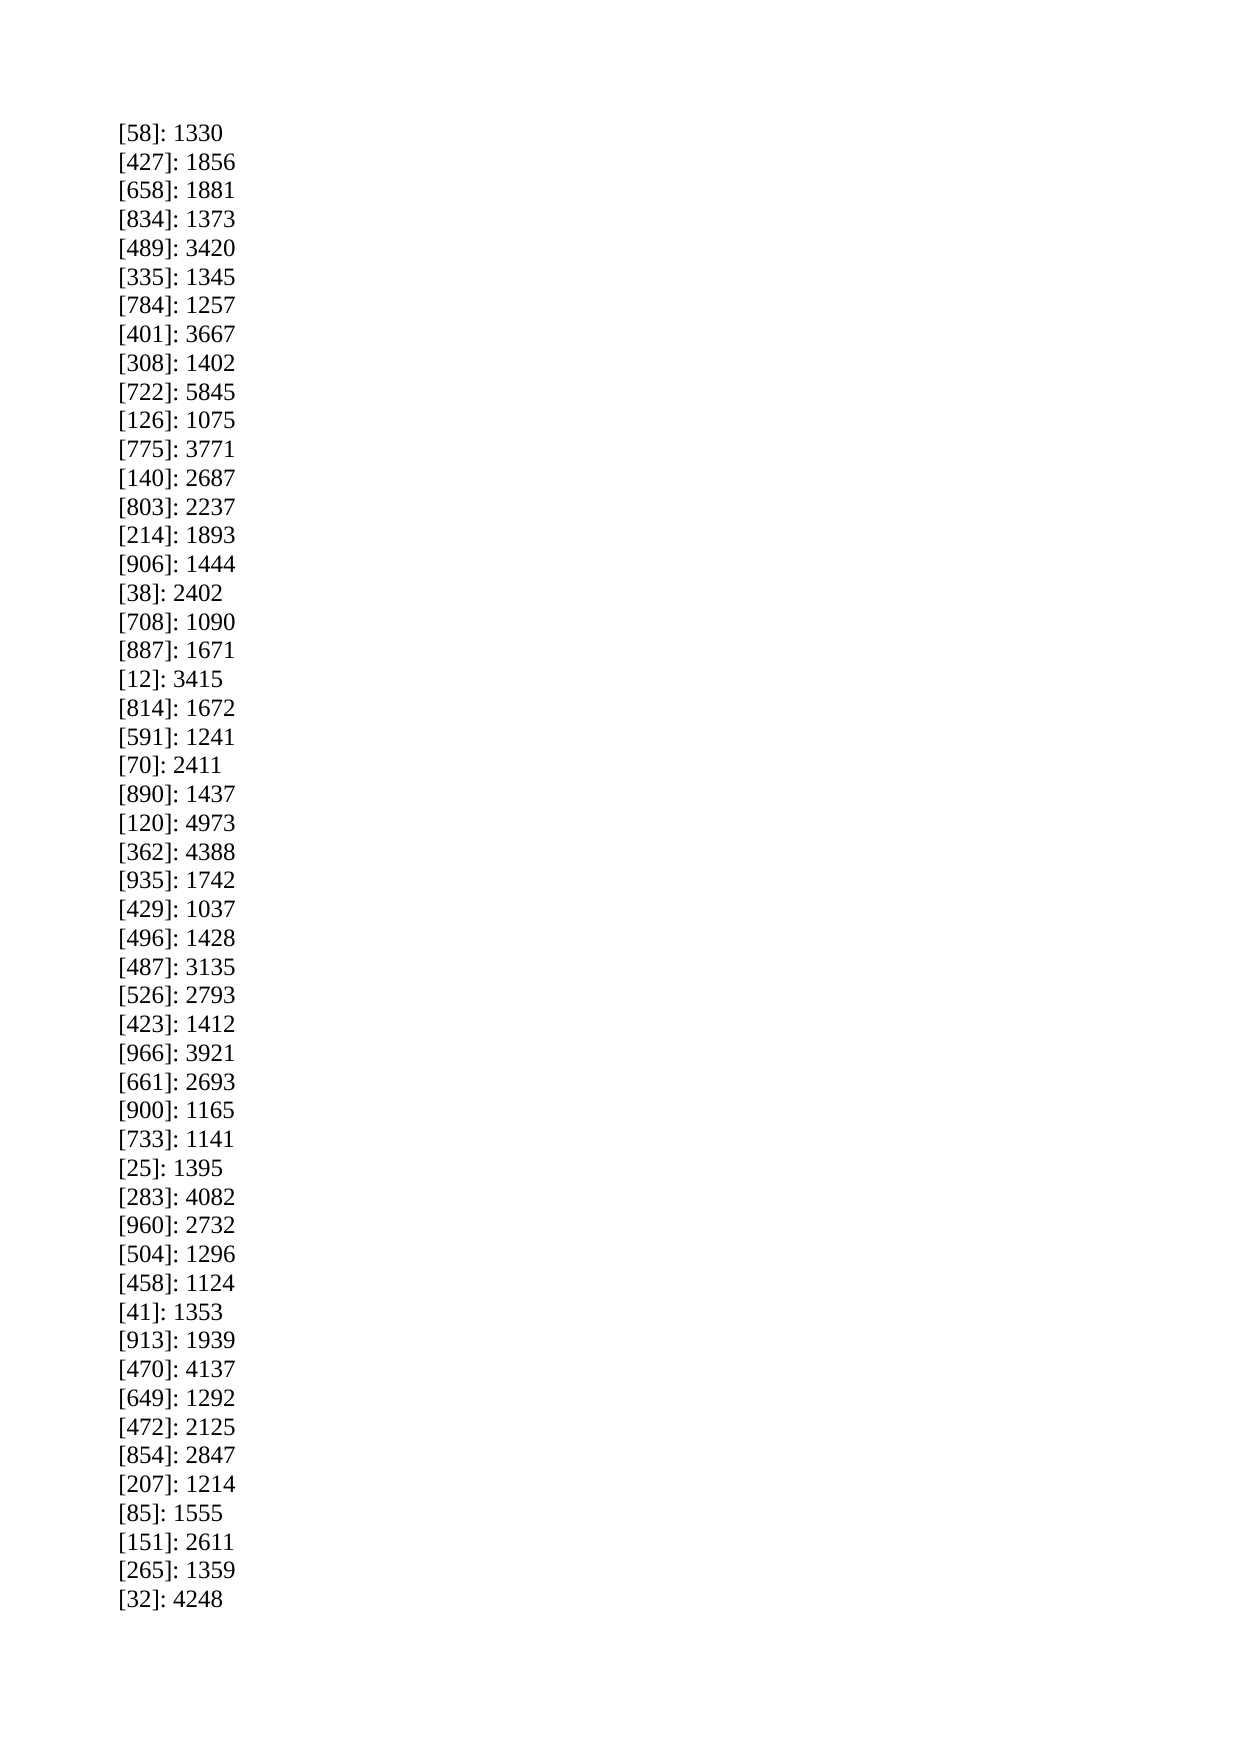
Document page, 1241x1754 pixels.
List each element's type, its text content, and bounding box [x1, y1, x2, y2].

text [649]: 1292 [118, 1383, 1122, 1412]
text [401]: 3667 [118, 319, 1122, 348]
text [960]: 2732 [118, 1211, 1122, 1239]
text [913]: 1939 [118, 1326, 1122, 1354]
text [283]: 4082 [118, 1182, 1122, 1211]
text [429]: 1037 [118, 894, 1122, 923]
text [41]: 1353 [118, 1297, 1122, 1326]
text [458]: 1124 [118, 1268, 1122, 1297]
text [265]: 1359 [118, 1556, 1122, 1584]
text [126]: 1075 [118, 406, 1122, 434]
text [427]: 1856 [118, 147, 1122, 176]
text [900]: 1165 [118, 1096, 1122, 1124]
text [140]: 2687 [118, 463, 1122, 492]
text [526]: 2793 [118, 981, 1122, 1009]
text [32]: 4248 [118, 1584, 1122, 1613]
text [335]: 1345 [118, 262, 1122, 291]
text [207]: 1214 [118, 1469, 1122, 1498]
text [120]: 4973 [118, 808, 1122, 837]
text [308]: 1402 [118, 348, 1122, 377]
text [814]: 1672 [118, 693, 1122, 722]
text [496]: 1428 [118, 923, 1122, 952]
text [887]: 1671 [118, 636, 1122, 664]
text [85]: 1555 [118, 1498, 1122, 1527]
text [966]: 3921 [118, 1038, 1122, 1067]
text [834]: 1373 [118, 204, 1122, 233]
text [362]: 4388 [118, 837, 1122, 866]
text [70]: 2411 [118, 751, 1122, 779]
text [722]: 5845 [118, 377, 1122, 406]
text [25]: 1395 [118, 1153, 1122, 1182]
text [58]: 1330 [118, 118, 1122, 147]
text [784]: 1257 [118, 291, 1122, 319]
text [775]: 3771 [118, 434, 1122, 463]
text [151]: 2611 [118, 1527, 1122, 1556]
text [661]: 2693 [118, 1067, 1122, 1096]
text [504]: 1296 [118, 1239, 1122, 1268]
text [935]: 1742 [118, 866, 1122, 894]
text [708]: 1090 [118, 607, 1122, 636]
text [214]: 1893 [118, 521, 1122, 549]
text [854]: 2847 [118, 1441, 1122, 1469]
text [906]: 1444 [118, 549, 1122, 578]
text [423]: 1412 [118, 1009, 1122, 1038]
text [733]: 1141 [118, 1124, 1122, 1153]
text [489]: 3420 [118, 233, 1122, 262]
text [38]: 2402 [118, 578, 1122, 607]
text [591]: 1241 [118, 722, 1122, 751]
text [803]: 2237 [118, 492, 1122, 521]
text [470]: 4137 [118, 1354, 1122, 1383]
text [890]: 1437 [118, 779, 1122, 808]
text [12]: 3415 [118, 664, 1122, 693]
text [487]: 3135 [118, 952, 1122, 981]
text [658]: 1881 [118, 176, 1122, 204]
text [472]: 2125 [118, 1412, 1122, 1441]
